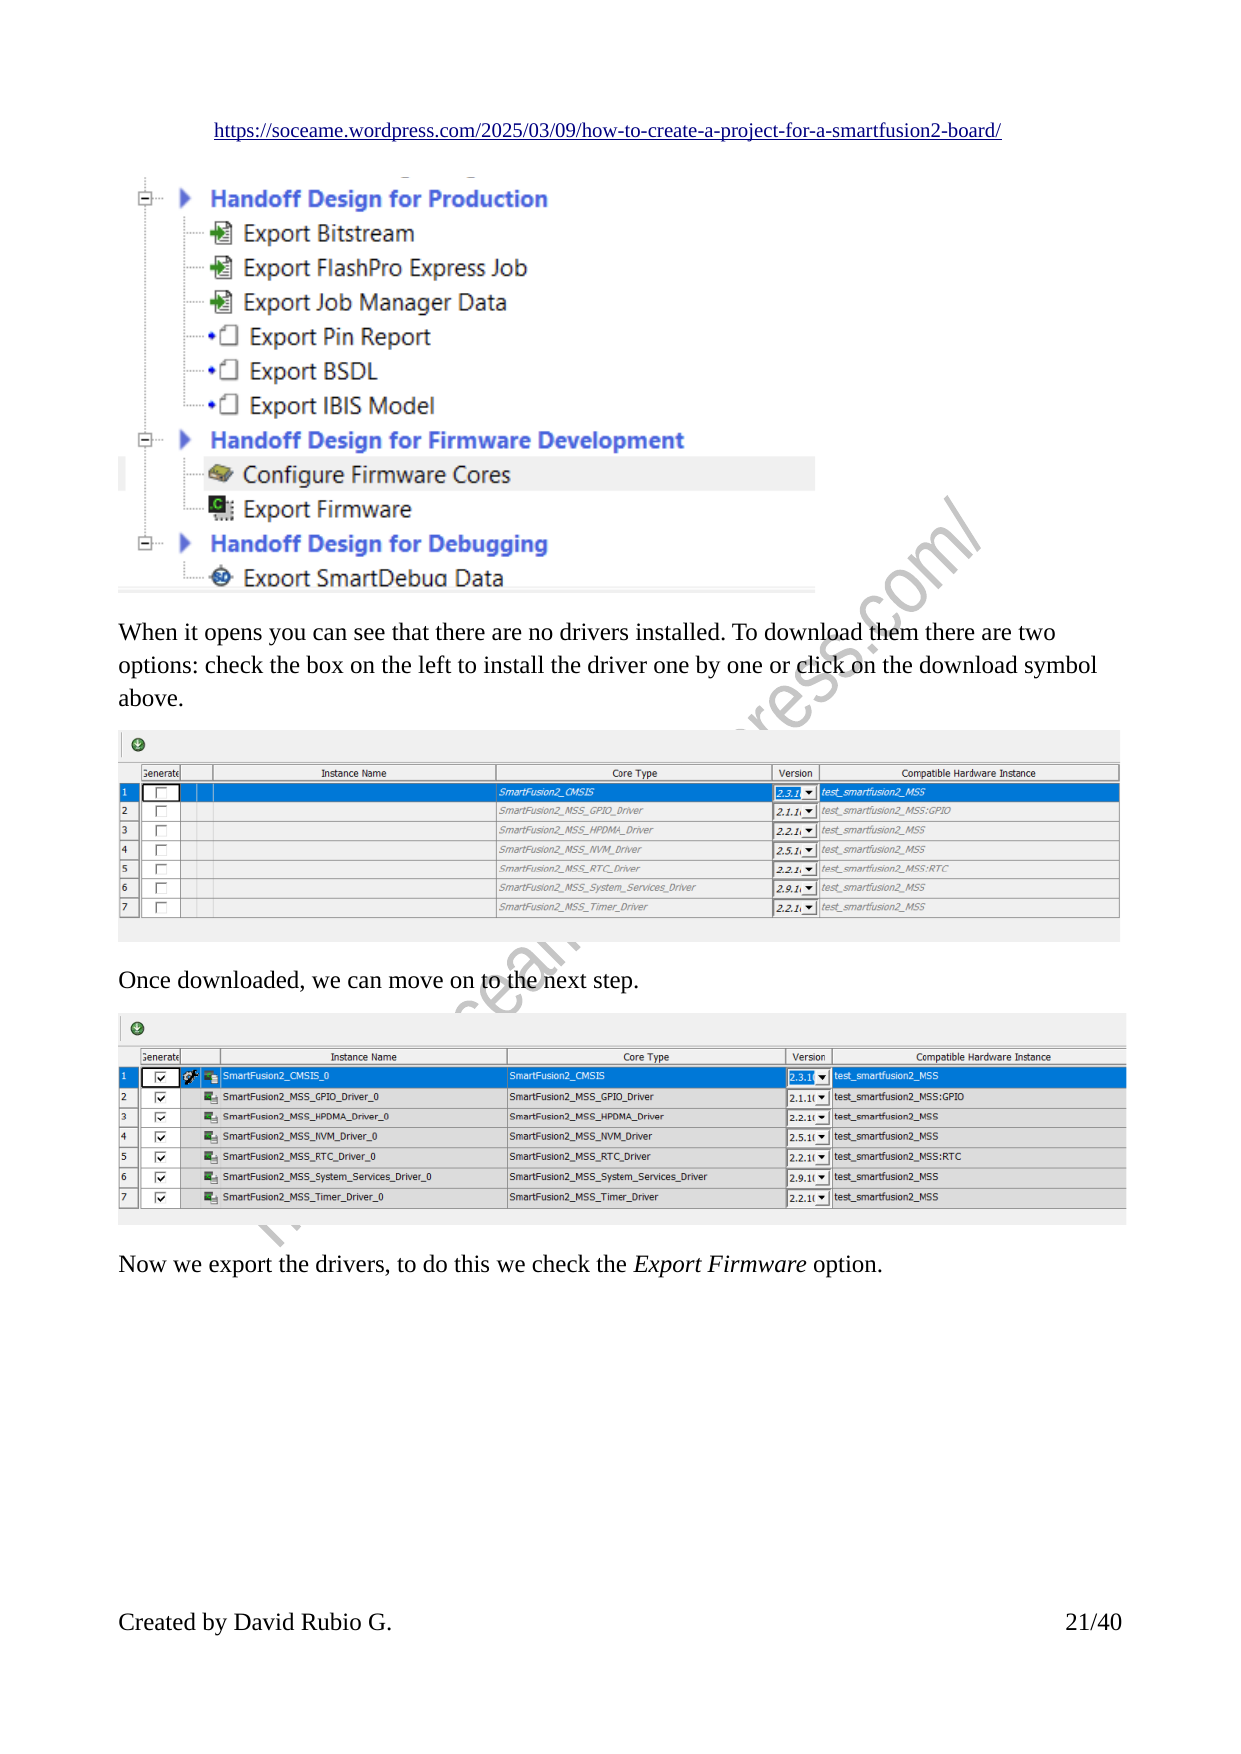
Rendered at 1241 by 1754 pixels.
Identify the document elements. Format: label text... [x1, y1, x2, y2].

text Now we export the drivers, to do this we check the Export Firmware option. [118, 1249, 1122, 1278]
picture [118, 1013, 1127, 1225]
text When it opens you can see that there are no drivers installed. To download them there are two options: check the box on the left to install the driver one by one or click on the download symbol above. [118, 617, 1122, 712]
text Once downloaded, we can move on to the next step. [506, 966, 1122, 994]
picture [118, 730, 1121, 942]
picture [118, 177, 815, 593]
text Once downloaded, we can move on to the next step. [118, 966, 523, 994]
